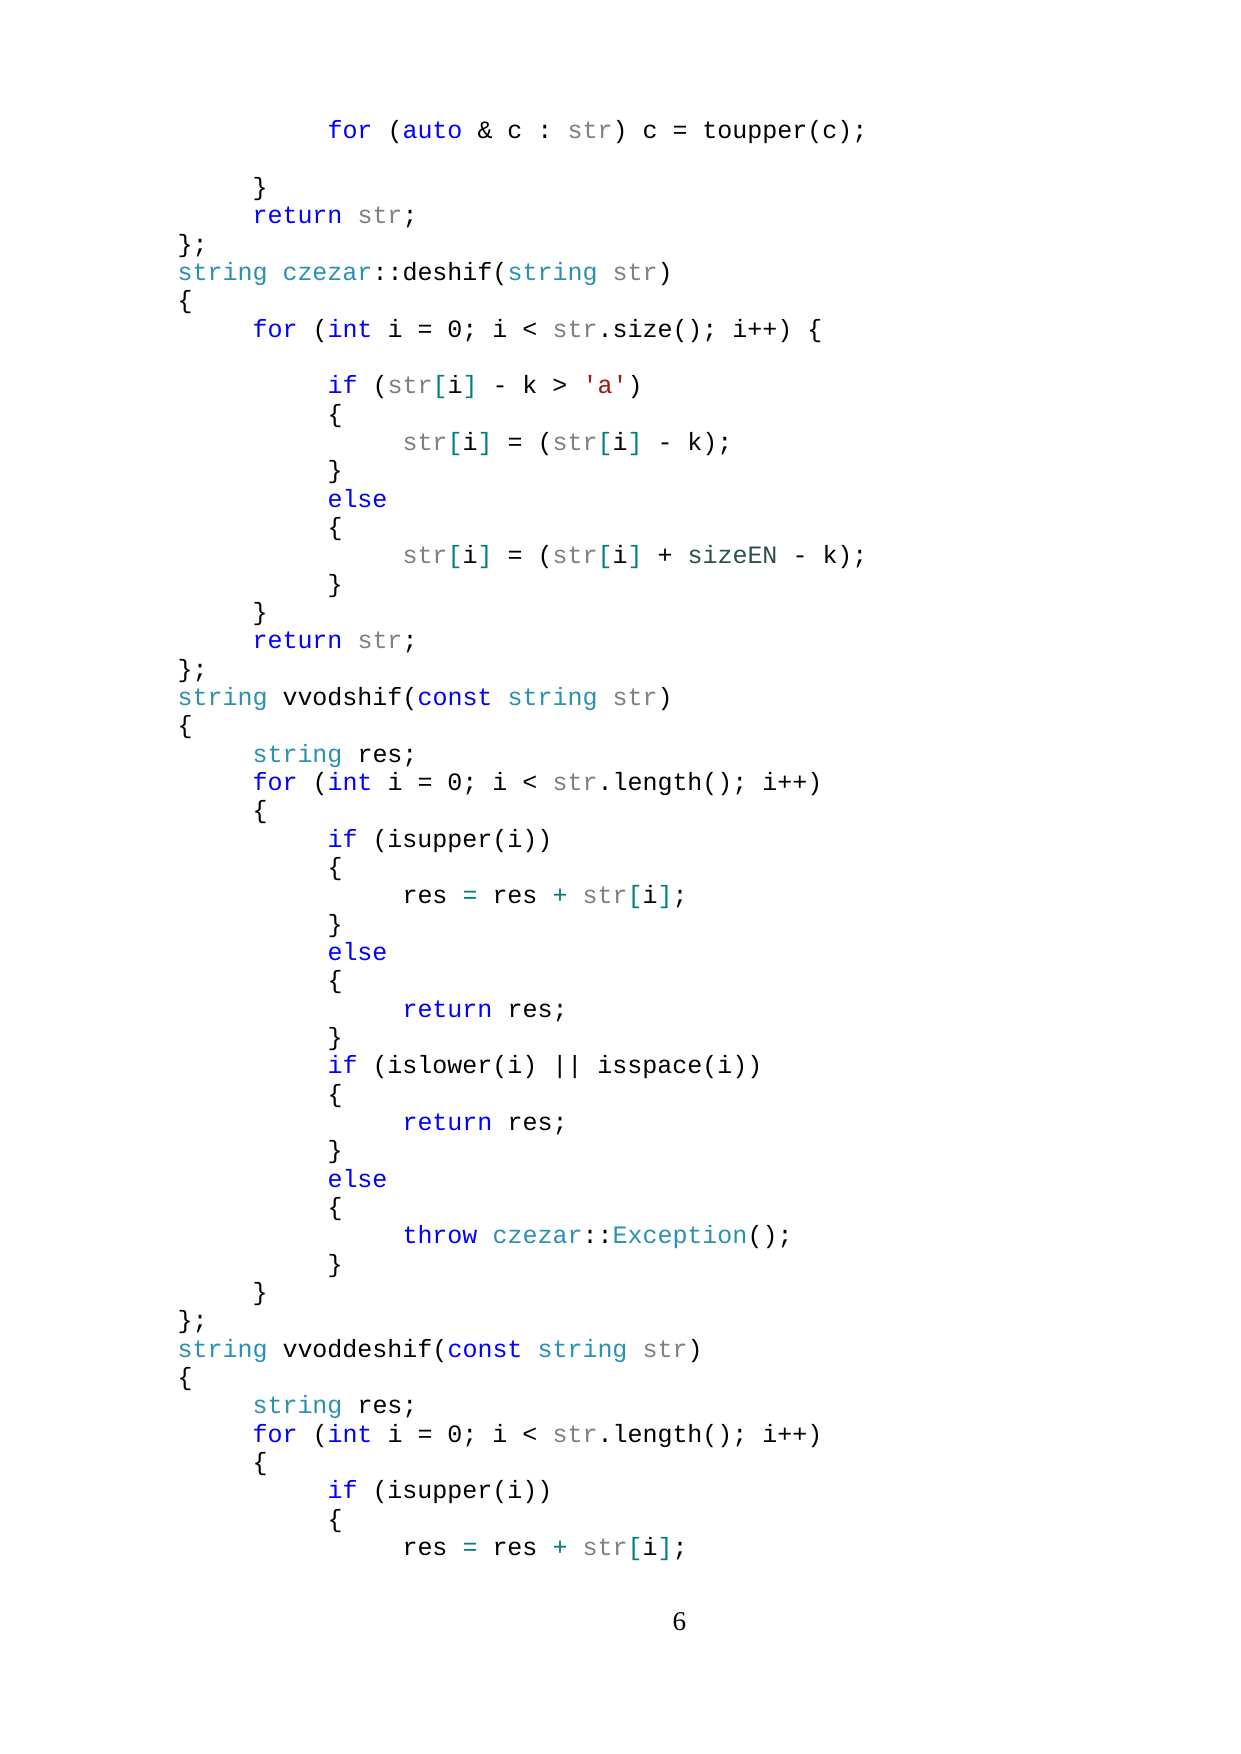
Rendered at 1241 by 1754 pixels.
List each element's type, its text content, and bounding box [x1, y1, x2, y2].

text }; [177, 1308, 1181, 1336]
text }; [177, 231, 1181, 260]
text } [177, 1138, 1181, 1166]
text throw czezar::Exception(); [177, 1223, 1181, 1251]
text } [177, 175, 1181, 203]
text } [177, 458, 1181, 486]
text } [177, 1025, 1181, 1053]
text res = res + str[i]; [177, 883, 1181, 911]
text { [177, 1506, 1181, 1535]
text if (isupper(i)) [177, 1478, 1181, 1506]
text str[i] = (str[i] + sizeEN - k); [177, 543, 1181, 571]
text { [177, 1195, 1181, 1223]
text str[i] = (str[i] - k); [177, 430, 1181, 458]
text }; [177, 656, 1181, 685]
text res = res + str[i]; [177, 1535, 1181, 1563]
text if (str[i] - k > 'a') [177, 373, 1181, 401]
text else [177, 1166, 1181, 1195]
text for (int i = 0; i < str.length(); i++) [177, 770, 1181, 798]
text { [177, 1081, 1181, 1110]
text { [177, 798, 1181, 826]
text } [177, 1251, 1181, 1280]
text } [177, 911, 1181, 940]
text else [177, 486, 1181, 515]
text return res; [177, 996, 1181, 1025]
text { [177, 401, 1181, 430]
text return res; [177, 1110, 1181, 1138]
text return str; [177, 628, 1181, 656]
text else [177, 940, 1181, 968]
text { [177, 855, 1181, 883]
text string czezar::deshif(string str) [177, 260, 1181, 288]
text return str; [177, 203, 1181, 231]
text { [177, 1365, 1181, 1393]
text if (isupper(i)) [177, 826, 1181, 855]
text string vvodshif(const string str) [177, 685, 1181, 713]
text { [177, 515, 1181, 543]
text { [177, 288, 1181, 316]
text string vvoddeshif(const string str) [177, 1336, 1181, 1365]
text for (int i = 0; i < str.size(); i++) { [177, 316, 1181, 345]
text { [177, 968, 1181, 996]
text for (int i = 0; i < str.length(); i++) [177, 1421, 1181, 1450]
text if (islower(i) || isspace(i)) [177, 1053, 1181, 1081]
text string res; [177, 741, 1181, 770]
text { [177, 1450, 1181, 1478]
text { [177, 713, 1181, 741]
text string res; [177, 1393, 1181, 1421]
text } [177, 571, 1181, 600]
text for (auto & c : str) c = toupper(c); [177, 118, 1181, 146]
text } [177, 1280, 1181, 1308]
text } [177, 600, 1181, 628]
